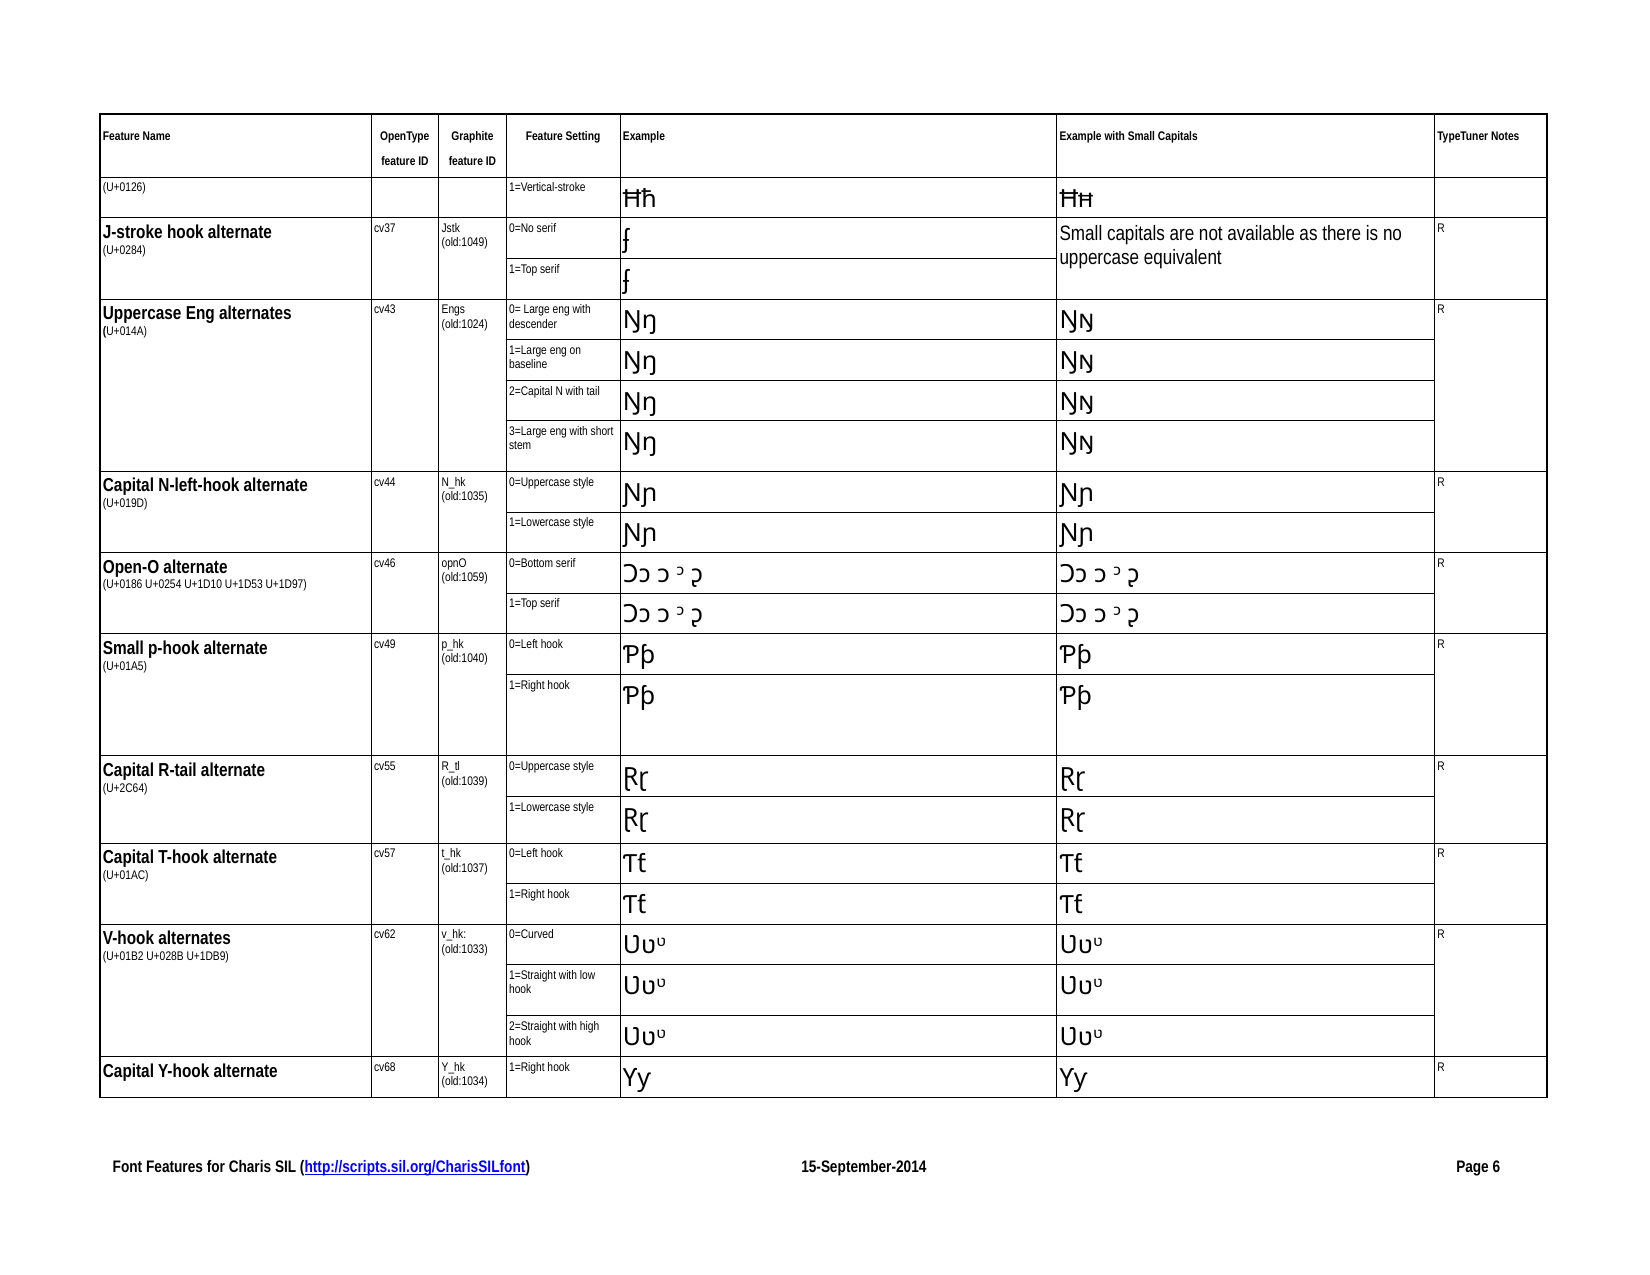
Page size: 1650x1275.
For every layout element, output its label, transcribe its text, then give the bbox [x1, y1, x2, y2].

table_cell Ʋʋᶹ [1057, 965, 1434, 1015]
table_header Graphite feature ID [439, 115, 506, 177]
table_cell 0=Uppercase style [507, 472, 620, 511]
table_cell 1=Vertical-stroke [507, 178, 620, 217]
table_cell Jstk (old:1049) [439, 218, 506, 298]
table_cell Capital R-tail alternate (U+2C64) [101, 756, 371, 842]
table_cell Ƭƭ [1057, 884, 1434, 924]
table_cell Capital Y-hook alternate [101, 1057, 371, 1097]
table_cell Ŋŋ [1057, 381, 1434, 420]
table_cell R [1435, 218, 1546, 298]
table_cell Ƴƴ [1057, 1057, 1434, 1097]
table_cell Ɔɔ ᴐ ᵓ ᶗ [621, 594, 1056, 633]
table_header Example [621, 115, 1056, 177]
table_cell Ɲɲ [1057, 472, 1434, 511]
table_cell Ɲɲ [621, 472, 1056, 511]
table_cell 1=Right hook [507, 675, 620, 755]
table_cell Ƥƥ [621, 634, 1056, 674]
table_cell Ƴƴ [621, 1057, 1056, 1097]
table_cell Ɲɲ [621, 513, 1056, 552]
table_cell cv49 [372, 634, 438, 755]
table_cell Ʋʋᶹ [621, 925, 1056, 964]
table_cell 1=Right hook [507, 1057, 620, 1097]
table_header OpenType feature ID [372, 115, 438, 177]
table_header Feature Name [101, 115, 371, 177]
table_cell Ŋŋ [1057, 421, 1434, 471]
table_cell R [1435, 300, 1546, 471]
table_cell R_tl (old:1039) [439, 756, 506, 842]
table_cell cv57 [372, 844, 438, 924]
table_cell cv55 [372, 756, 438, 842]
table_cell Ɽɽ [1057, 797, 1434, 842]
table_cell 0=No serif [507, 218, 620, 258]
table_cell 1=Straight with low hook [507, 965, 620, 1015]
table_cell Ŋŋ [621, 340, 1056, 380]
table_cell Ɽɽ [1057, 756, 1434, 796]
table_cell ʄ [621, 259, 1056, 298]
table_cell Ħħ [1057, 178, 1434, 217]
table_cell 1=Lowercase style [507, 797, 620, 842]
table_cell p_hk (old:1040) [439, 634, 506, 755]
table_cell Ʋʋᶹ [621, 965, 1056, 1015]
table_cell 2=Straight with high hook [507, 1016, 620, 1056]
table_cell Ħħ [621, 178, 1056, 217]
table_cell Uppercase Eng alternates (U+014A) [101, 300, 371, 471]
table_cell R [1435, 1057, 1546, 1097]
table_cell R [1435, 472, 1546, 552]
table_cell Ŋŋ [621, 381, 1056, 420]
table_cell [439, 178, 506, 217]
table_cell [1435, 178, 1546, 217]
table_header TypeTuner Notes [1435, 115, 1546, 177]
table_cell Ɽɽ [621, 797, 1056, 842]
table_cell 0=Curved [507, 925, 620, 964]
table_cell 0= Large eng with descender [507, 300, 620, 339]
table_cell Ɔɔ ᴐ ᵓ ᶗ [621, 553, 1056, 593]
table_cell J-stroke hook alternate (U+0284) [101, 218, 371, 298]
table_cell Ƭƭ [1057, 844, 1434, 883]
table_cell cv62 [372, 925, 438, 1056]
table_cell Y_hk (old:1034) [439, 1057, 506, 1097]
table_cell opnO (old:1059) [439, 553, 506, 633]
table_cell (U+0126) [101, 178, 371, 217]
table_cell v_hk: (old:1033) [439, 925, 506, 1056]
table_cell R [1435, 634, 1546, 755]
table_cell 1=Right hook [507, 884, 620, 924]
table_cell Capital N-left-hook alternate (U+019D) [101, 472, 371, 552]
table_header Feature Setting [507, 115, 620, 177]
table_cell Ɔɔ ᴐ ᵓ ᶗ [1057, 594, 1434, 633]
table_cell 0=Uppercase style [507, 756, 620, 796]
table_cell Ƭƭ [621, 844, 1056, 883]
table_header Example with Small Capitals [1057, 115, 1434, 177]
table_cell 0=Left hook [507, 634, 620, 674]
table_cell cv44 [372, 472, 438, 552]
table_cell [372, 178, 438, 217]
table_cell cv37 [372, 218, 438, 298]
table_cell Ƥƥ [1057, 675, 1434, 755]
table_cell 0=Bottom serif [507, 553, 620, 593]
table_cell Ƥƥ [1057, 634, 1434, 674]
table_cell ʄ [621, 218, 1056, 258]
table_cell 1=Lowercase style [507, 513, 620, 552]
table_cell cv68 [372, 1057, 438, 1097]
table_cell Ɽɽ [621, 756, 1056, 796]
table_cell Ɔɔ ᴐ ᵓ ᶗ [1057, 553, 1434, 593]
table_cell Small p-hook alternate (U+01A5) [101, 634, 371, 755]
table_cell Ŋŋ [621, 300, 1056, 339]
table_cell R [1435, 756, 1546, 842]
table_cell Ʋʋᶹ [621, 1016, 1056, 1056]
table_cell 3=Large eng with short stem [507, 421, 620, 471]
table_cell N_hk (old:1035) [439, 472, 506, 552]
table_cell t_hk (old:1037) [439, 844, 506, 924]
table_cell Ŋŋ [621, 421, 1056, 471]
table_cell Open-O alternate (U+0186 U+0254 U+1D10 U+1D53 U+1D97) [101, 553, 371, 633]
table_cell Ɲɲ [1057, 513, 1434, 552]
table_cell Small capitals are not available as there is no uppercase equivalent [1057, 218, 1434, 298]
table_cell cv46 [372, 553, 438, 633]
table_cell Capital T-hook alternate (U+01AC) [101, 844, 371, 924]
table_cell R [1435, 925, 1546, 1056]
table_cell Ƭƭ [621, 884, 1056, 924]
table_cell 1=Large eng on baseline [507, 340, 620, 380]
table_cell Ʋʋᶹ [1057, 925, 1434, 964]
table_cell Ƥƥ [621, 675, 1056, 755]
table_cell 1=Top serif [507, 594, 620, 633]
table_cell 0=Left hook [507, 844, 620, 883]
table_cell 1=Top serif [507, 259, 620, 298]
table_cell Ʋʋᶹ [1057, 1016, 1434, 1056]
table_cell Ŋŋ [1057, 340, 1434, 380]
table_cell V-hook alternates (U+01B2 U+028B U+1DB9) [101, 925, 371, 1056]
table_cell R [1435, 553, 1546, 633]
table_cell R [1435, 844, 1546, 924]
table_cell 2=Capital N with tail [507, 381, 620, 420]
table_cell Engs (old:1024) [439, 300, 506, 471]
table_cell cv43 [372, 300, 438, 471]
table_cell Ŋŋ [1057, 300, 1434, 339]
